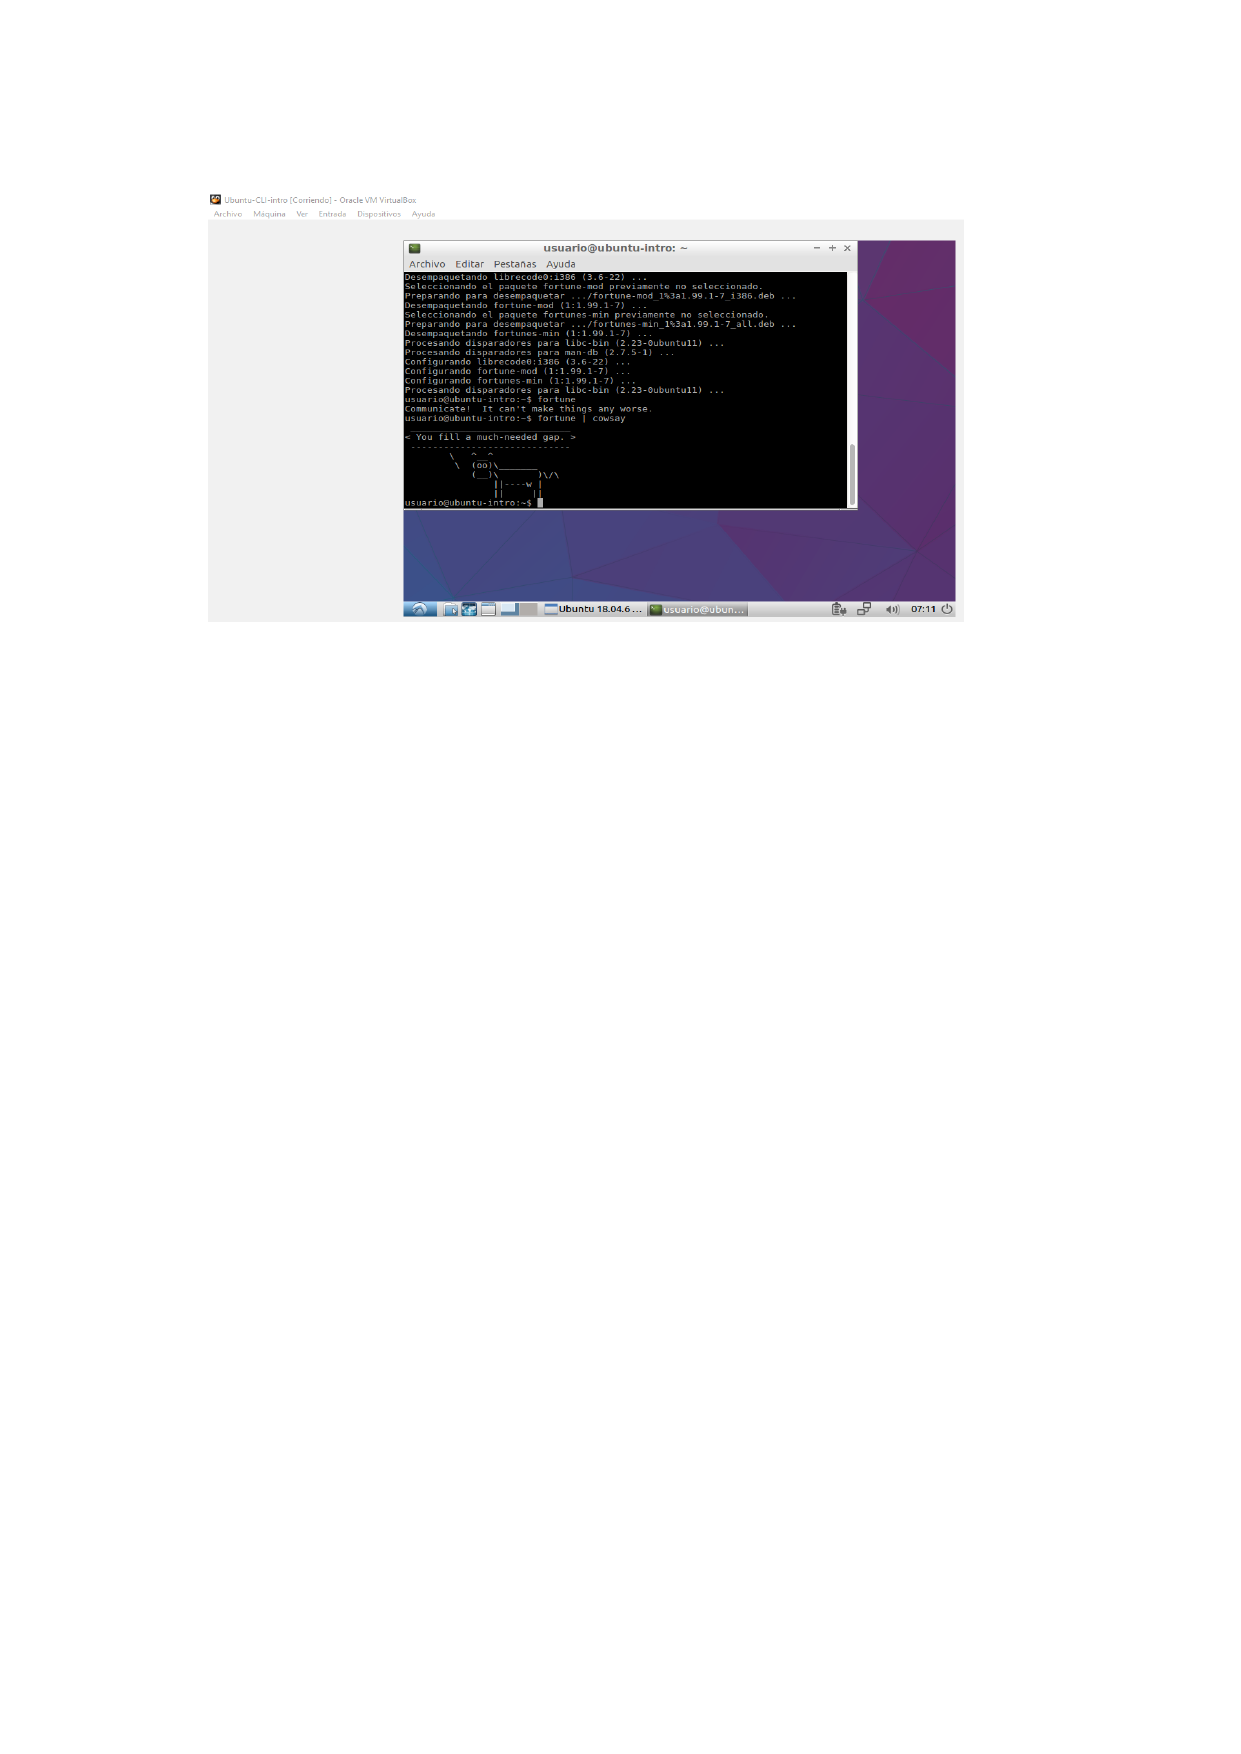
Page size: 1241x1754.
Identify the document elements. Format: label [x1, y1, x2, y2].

picture [208, 193, 964, 622]
